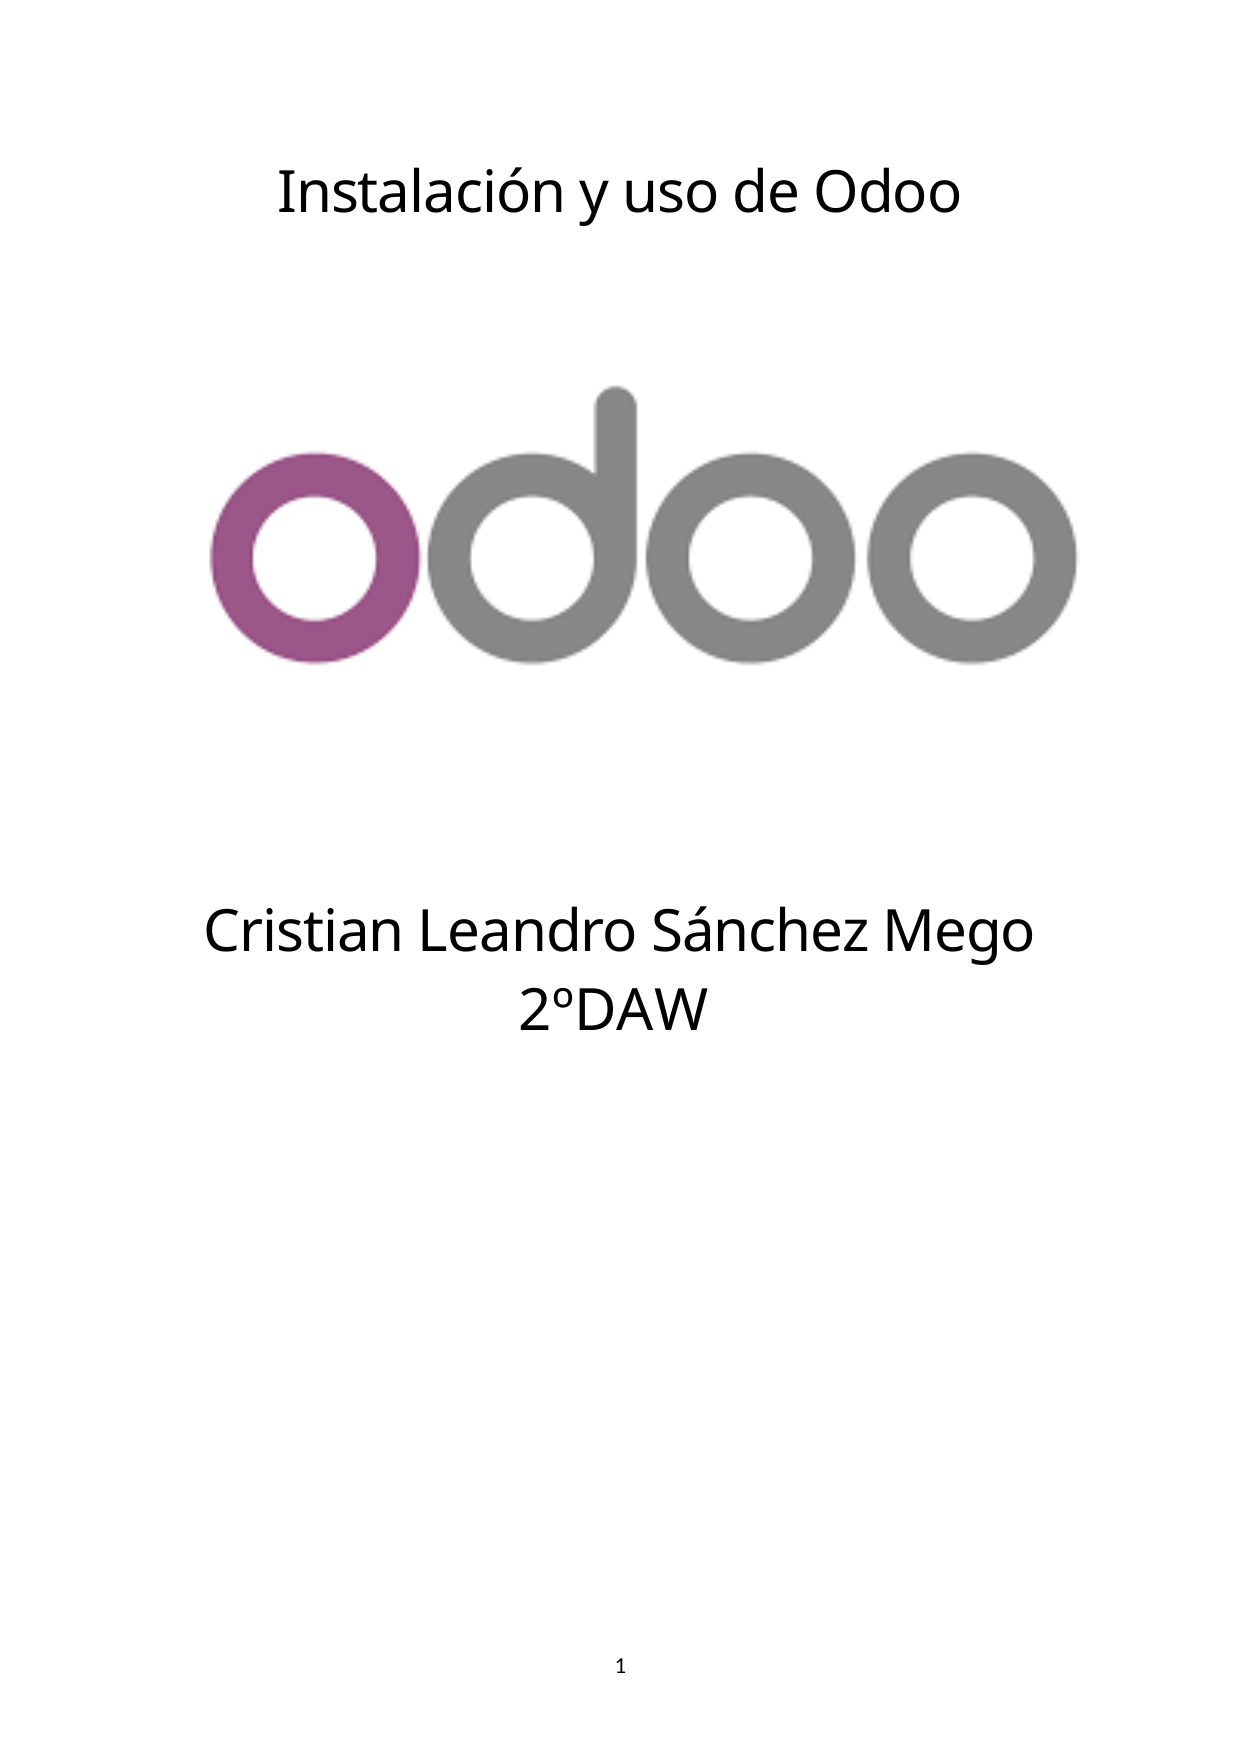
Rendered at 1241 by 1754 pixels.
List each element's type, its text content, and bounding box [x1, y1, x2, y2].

text 2ºDAW [519, 968, 1090, 1048]
title Instalación y uso de Odoo [150, 150, 1090, 229]
picture [168, 276, 1123, 777]
title Cristian Leandro Sánchez Mego [150, 889, 1090, 968]
